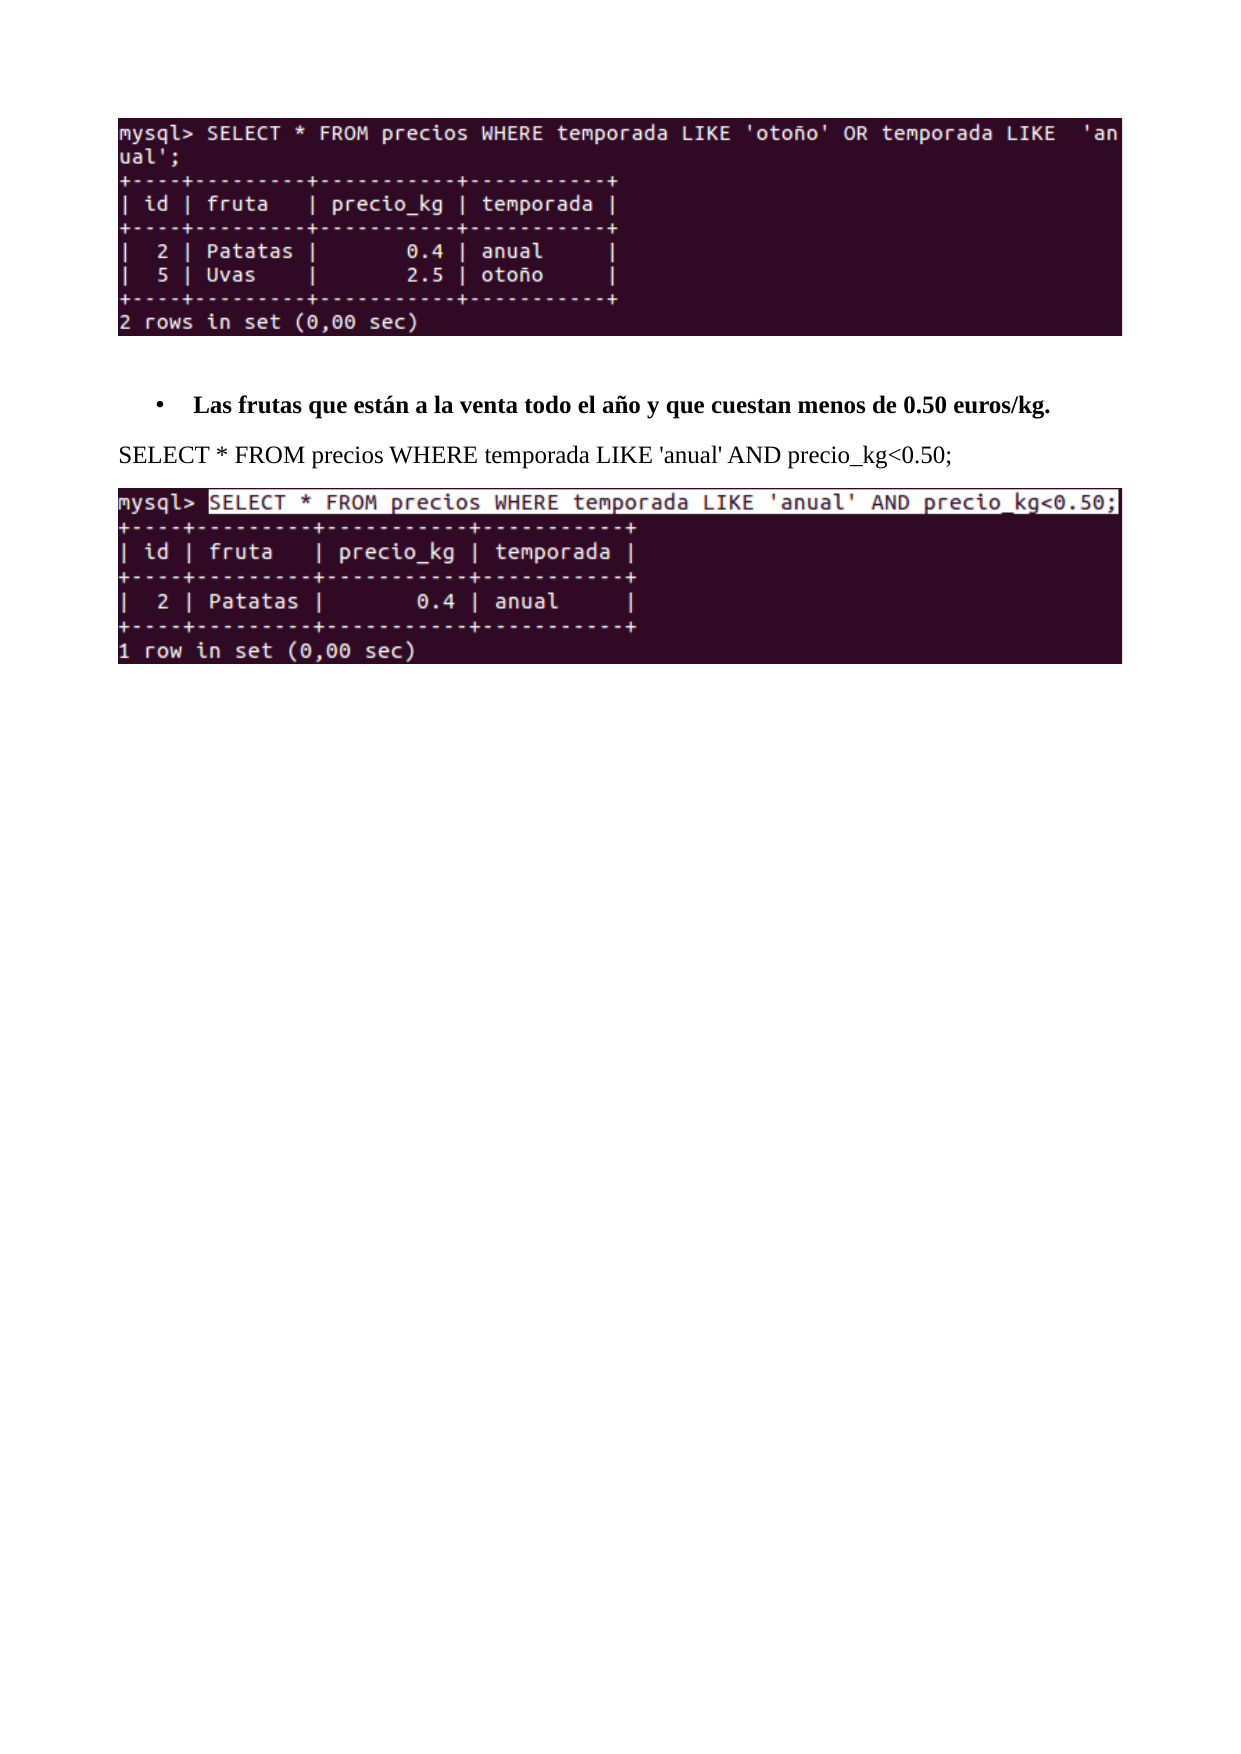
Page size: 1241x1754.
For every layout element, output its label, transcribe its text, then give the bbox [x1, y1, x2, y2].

text SELECT * FROM precios WHERE temporada LIKE 'anual' AND precio_kg<0.50; [118, 440, 1122, 468]
picture [118, 118, 1123, 336]
list Las frutas que están a la venta todo el año y que cuestan menos de 0.50 euros/kg. [156, 391, 1122, 419]
picture [118, 488, 1123, 664]
